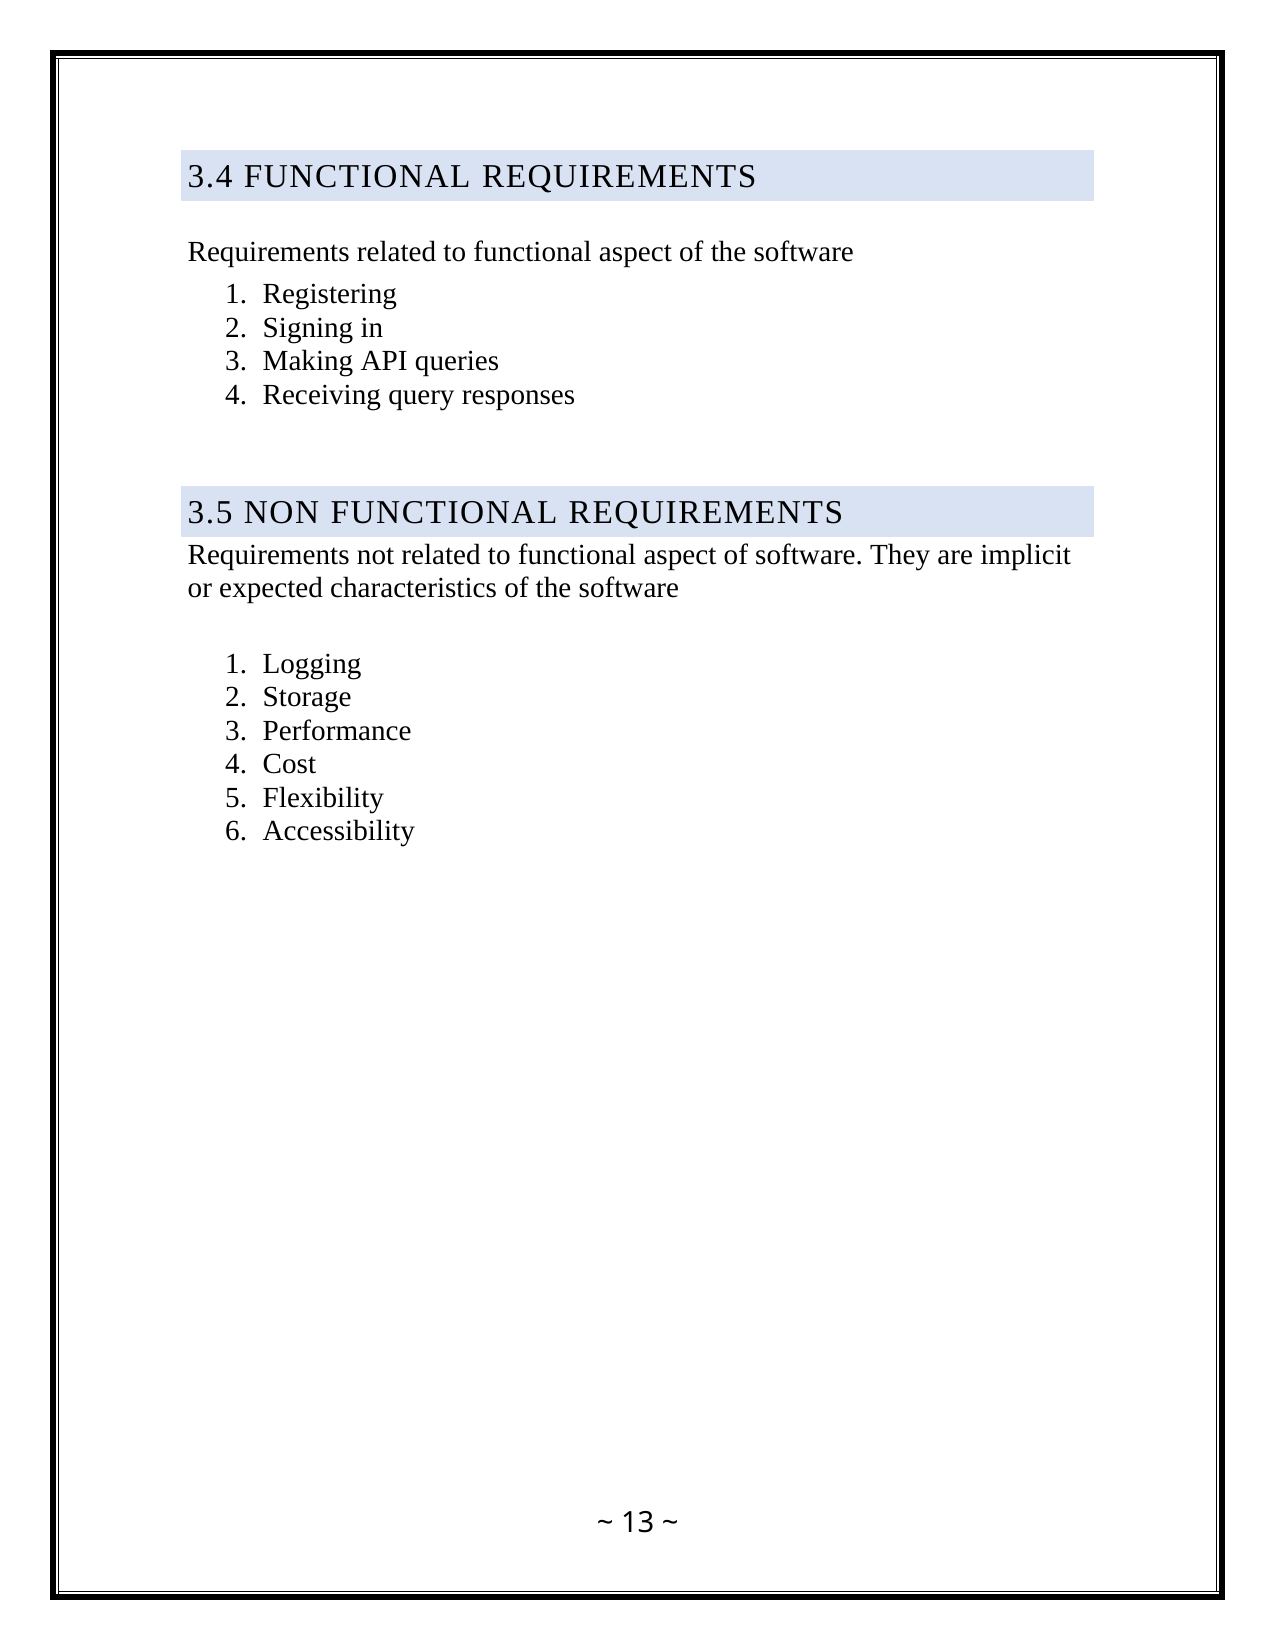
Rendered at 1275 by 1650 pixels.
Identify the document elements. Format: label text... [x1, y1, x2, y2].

subtitle 3.4 Functional Requirements [188, 156, 1087, 194]
text Requirements related to functional aspect of the software [187, 234, 1087, 268]
list Storage [225, 679, 1087, 713]
list Flexibility [225, 780, 1087, 813]
text Requirements not related to functional aspect of software. They are implicit or expected characteristics of the software [187, 537, 1087, 604]
subtitle 3.5 Non Functional Requirements [188, 492, 1087, 531]
list Performance [225, 713, 1087, 746]
list Receiving query responses [225, 377, 1087, 411]
list Making API queries [225, 343, 1087, 377]
list Cost [225, 746, 1087, 780]
list Accessibility [225, 813, 1087, 847]
list Signing in [225, 310, 1087, 343]
list Registering [225, 276, 1087, 310]
list Logging [225, 646, 1087, 679]
